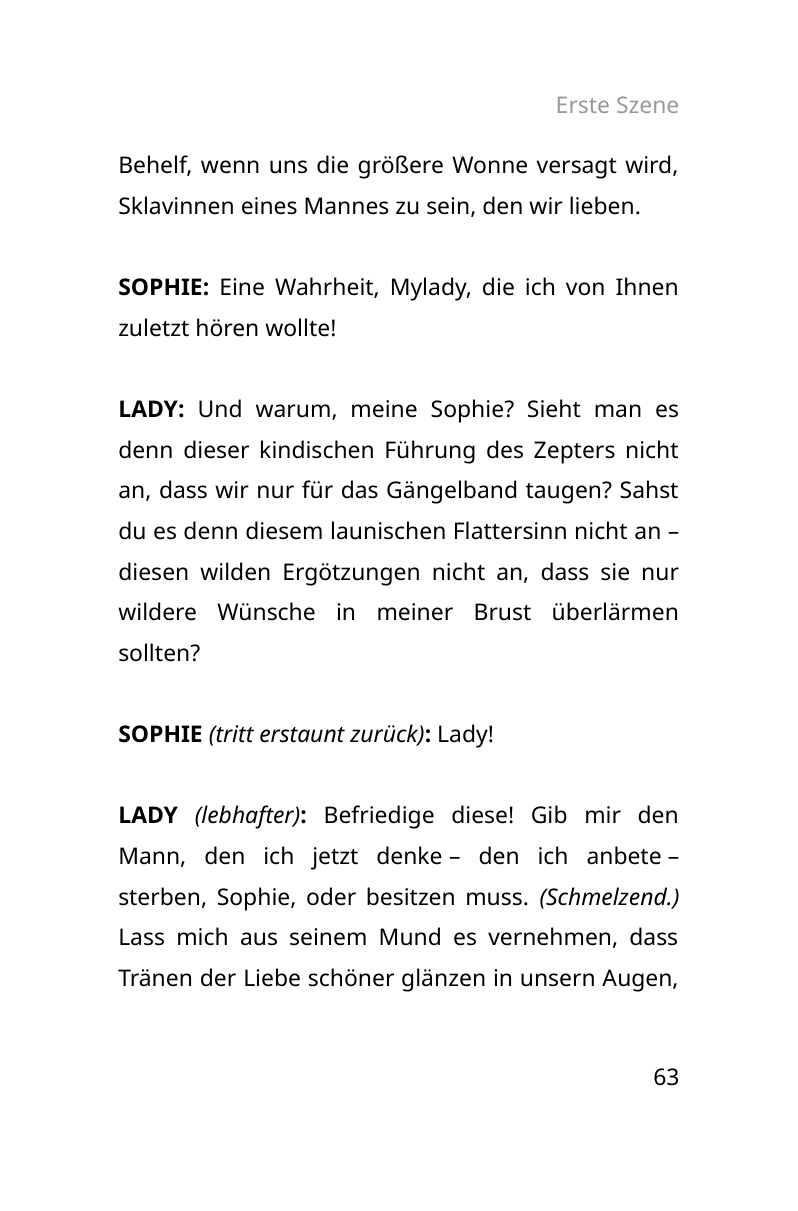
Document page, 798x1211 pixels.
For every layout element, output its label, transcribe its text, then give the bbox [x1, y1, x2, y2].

text Behelf, wenn uns die größere Wonne versagt wird, Sklavinnen eines Mannes zu sein, den wir lieben. [118, 149, 679, 221]
text SOPHIE: Eine Wahrheit, Mylady, die ich von Ihnen zuletzt hören wollte! [118, 242, 679, 343]
text LADY (lebhafter): Befriedige diese! Gib mir den Mann, den ich jetzt denke – den ich anbete – sterben, Sophie, oder besitzen muss. (Schmelzend.) Lass mich aus seinem Mund es vernehmen, dass Tränen der Liebe schöner glänzen in unsern Augen, [118, 770, 679, 993]
text SOPHIE (tritt erstaunt zurück): Lady! [118, 689, 679, 749]
text LADY: Und warum, meine Sophie? Sieht man es denn dieser kindischen Führung des Zepters nicht an, dass wir nur für das Gängelband taugen? Sahst du es denn diesem launischen Flattersinn nicht an – diesen wilden Ergötzungen nicht an, dass sie nur wildere Wünsche in meiner Brust überlärmen sollten? [118, 364, 679, 668]
